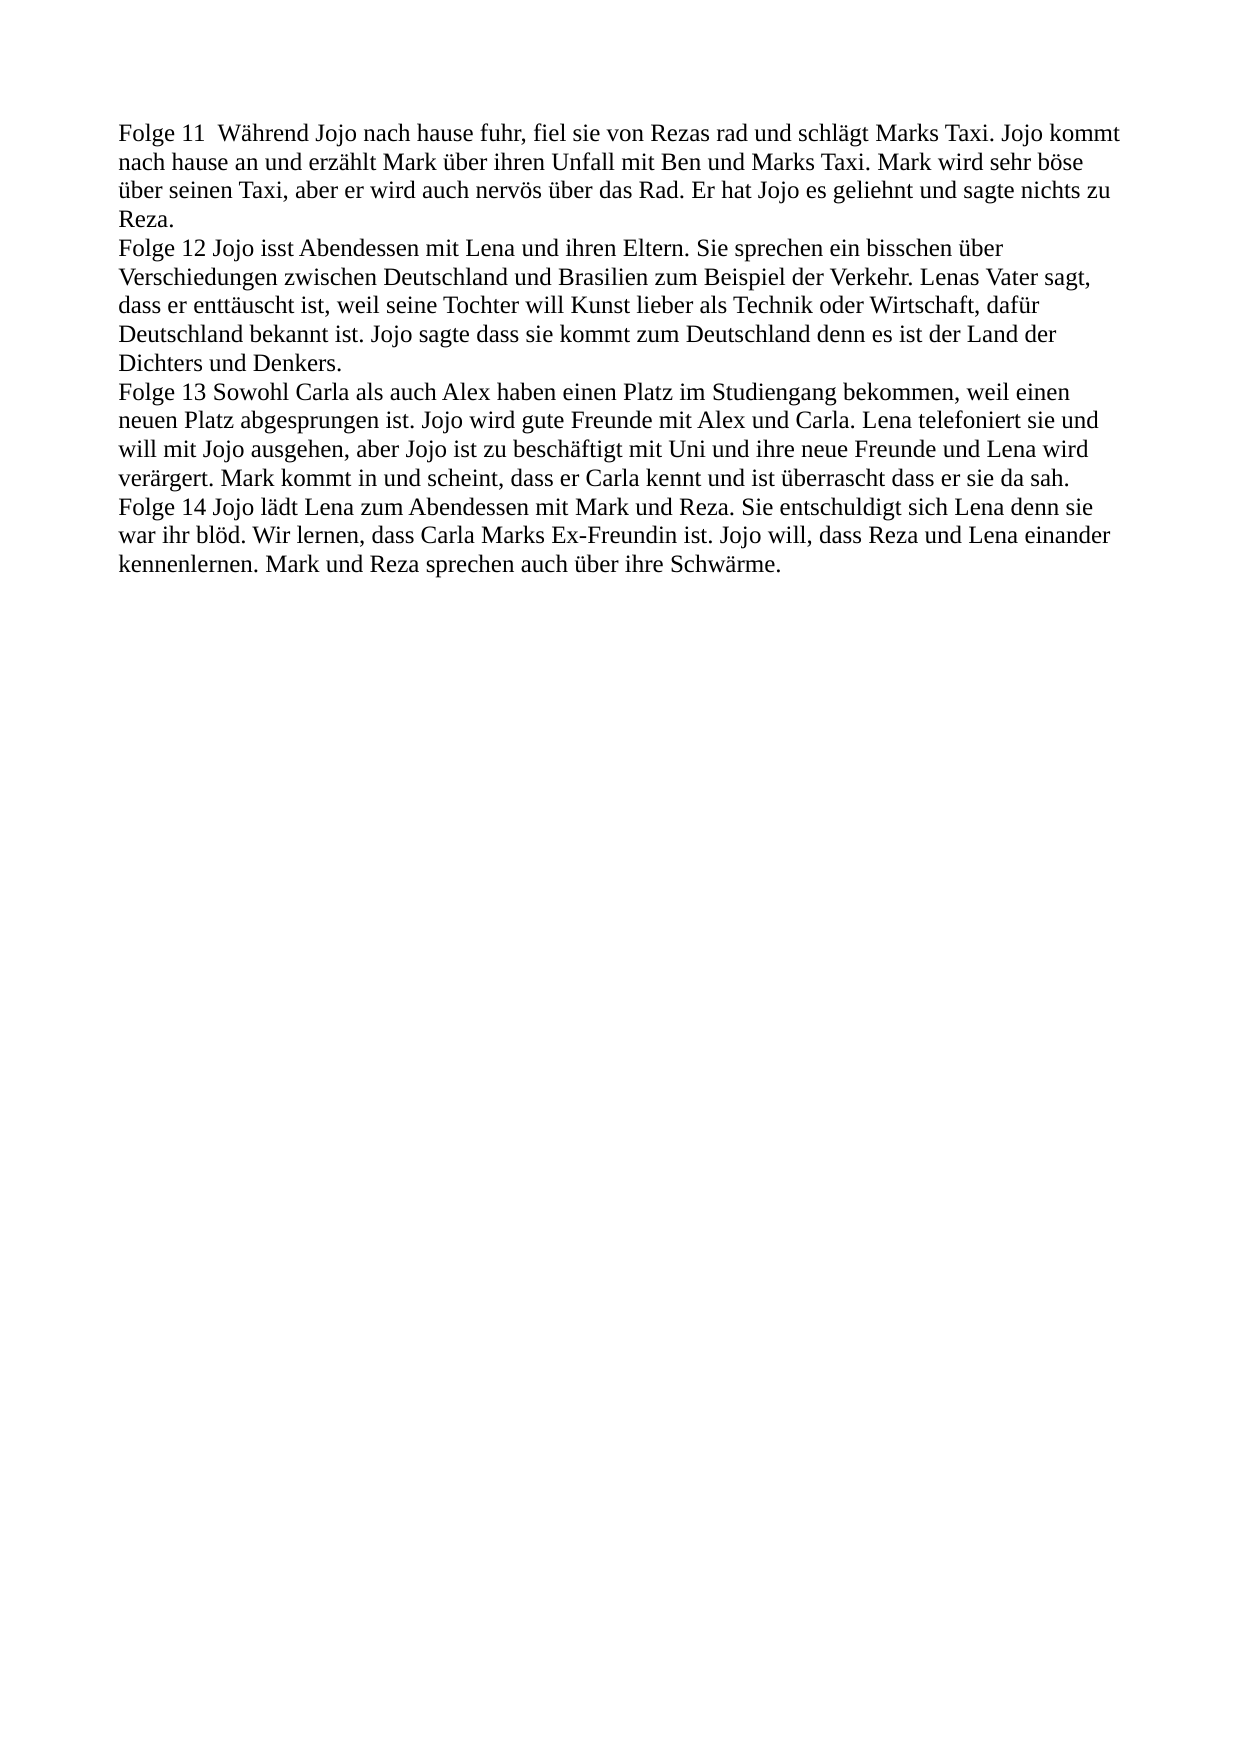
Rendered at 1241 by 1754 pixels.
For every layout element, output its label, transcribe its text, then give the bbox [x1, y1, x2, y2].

text Folge 12 Jojo isst Abendessen mit Lena und ihren Eltern. Sie sprechen ein bisschen über Verschiedungen zwischen Deutschland und Brasilien zum Beispiel der Verkehr. Lenas Vater sagt, dass er enttäuscht ist, weil seine Tochter will Kunst lieber als Technik oder Wirtschaft, dafür Deutschland bekannt ist. Jojo sagte dass sie kommt zum Deutschland denn es ist der Land der Dichters und Denkers. [118, 233, 1122, 377]
text Folge 13 Sowohl Carla als auch Alex haben einen Platz im Studiengang bekommen, weil einen neuen Platz abgesprungen ist. Jojo wird gute Freunde mit Alex und Carla. Lena telefoniert sie und will mit Jojo ausgehen, aber Jojo ist zu beschäftigt mit Uni und ihre neue Freunde und Lena wird verärgert. Mark kommt in und scheint, dass er Carla kennt und ist überrascht dass er sie da sah. [118, 377, 1122, 492]
text Folge 11 Während Jojo nach hause fuhr, fiel sie von Rezas rad und schlägt Marks Taxi. Jojo kommt nach hause an und erzählt Mark über ihren Unfall mit Ben und Marks Taxi. Mark wird sehr böse über seinen Taxi, aber er wird auch nervös über das Rad. Er hat Jojo es geliehnt und sagte nichts zu Reza. [118, 118, 1122, 233]
text Folge 14 Jojo lädt Lena zum Abendessen mit Mark und Reza. Sie entschuldigt sich Lena denn sie war ihr blöd. Wir lernen, dass Carla Marks Ex-Freundin ist. Jojo will, dass Reza und Lena einander kennenlernen. Mark und Reza sprechen auch über ihre Schwärme. [118, 492, 1122, 578]
